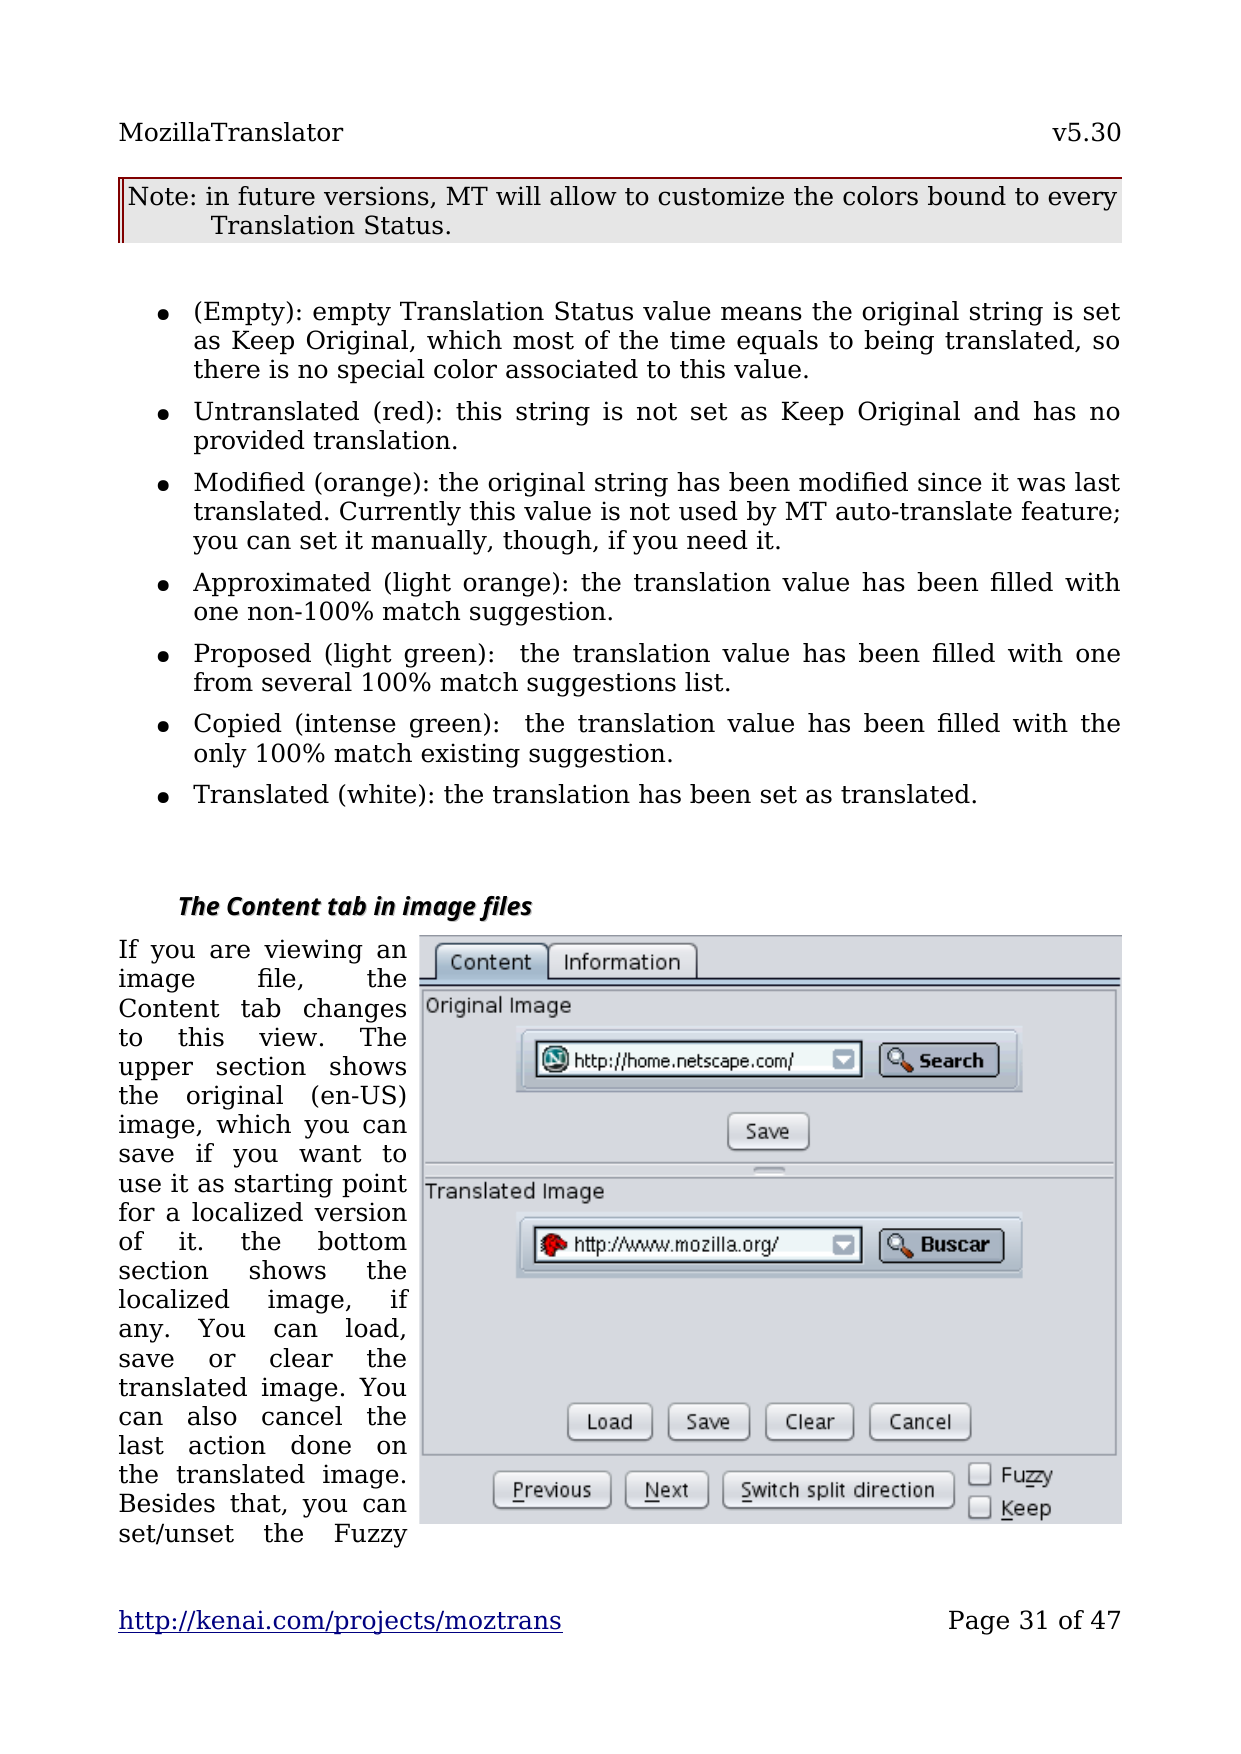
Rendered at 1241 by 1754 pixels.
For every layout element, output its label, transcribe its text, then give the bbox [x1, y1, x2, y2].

picture [419, 935, 1122, 1524]
list Modified (orange): the original string has been modified since it was last translated. Currently this value is not used by MT auto-translate feature; you can set it manually, though, if you need it. [156, 468, 1122, 556]
subtitle The Content tab in image files [177, 889, 1122, 923]
list Proposed (light green): the translation value has been filled with one from several 100% match suggestions list. [156, 639, 1122, 697]
list Approximated (light orange): the translation value has been filled with one non-100% match suggestion. [156, 568, 1122, 626]
text Note: in future versions, MT will allow to customize the colors bound to every Translation Status. [124, 179, 1122, 243]
list (Empty): empty Translation Status value means the original string is set as Keep Original, which most of the time equals to being translated, so there is no special color associated to this value. [156, 297, 1122, 385]
text If you are viewing an image file, the Content tab changes to this view. The upper section shows the original (en-US) image, which you can save if you want to use it as starting point for a localized version of it. the bottom section shows the localized image, if any. You can load, save or clear the translated image. You can also cancel the last action done on the translated image. Besides that, you can set/unset the Fuzzy [118, 935, 1122, 1548]
list Untranslated (red): this string is not set as Keep Original and has no provided translation. [156, 397, 1122, 456]
list Translated (white): the translation has been set as translated. [156, 781, 1122, 810]
list Copied (intense green): the translation value has been filled with the only 100% match existing suggestion. [156, 710, 1122, 768]
